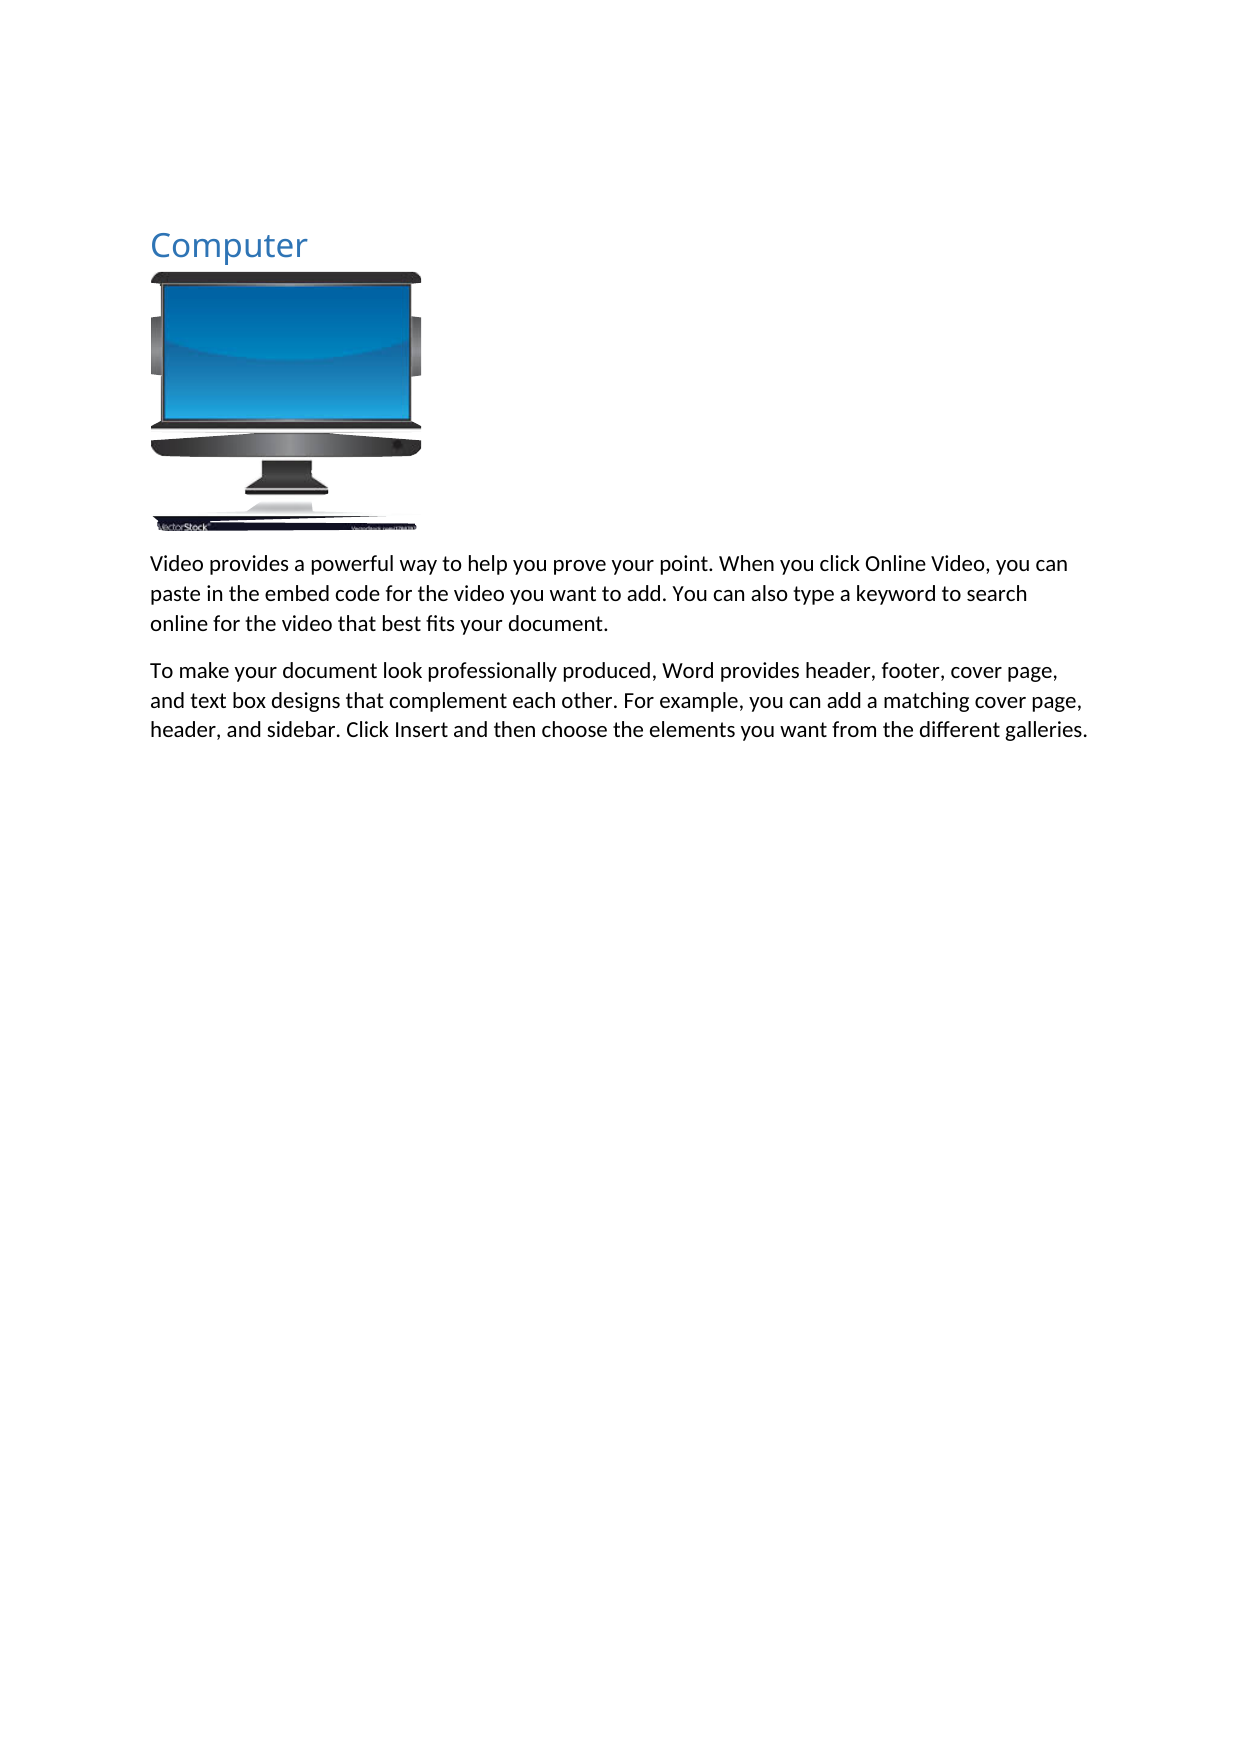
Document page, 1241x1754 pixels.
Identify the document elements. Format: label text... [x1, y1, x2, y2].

subtitle Computer [150, 222, 1090, 267]
text To make your document look professionally produced, Word provides header, footer, cover page, and text box designs that complement each other. For example, you can add a matching cover page, header, and sidebar. Click Insert and then choose the elements you want from the different galleries. [150, 656, 1090, 744]
text Video provides a powerful way to help you prove your point. When you click Online Video, you can paste in the embed code for the video you want to add. You can also type a keyword to search online for the video that best fits your document. [150, 549, 1090, 637]
